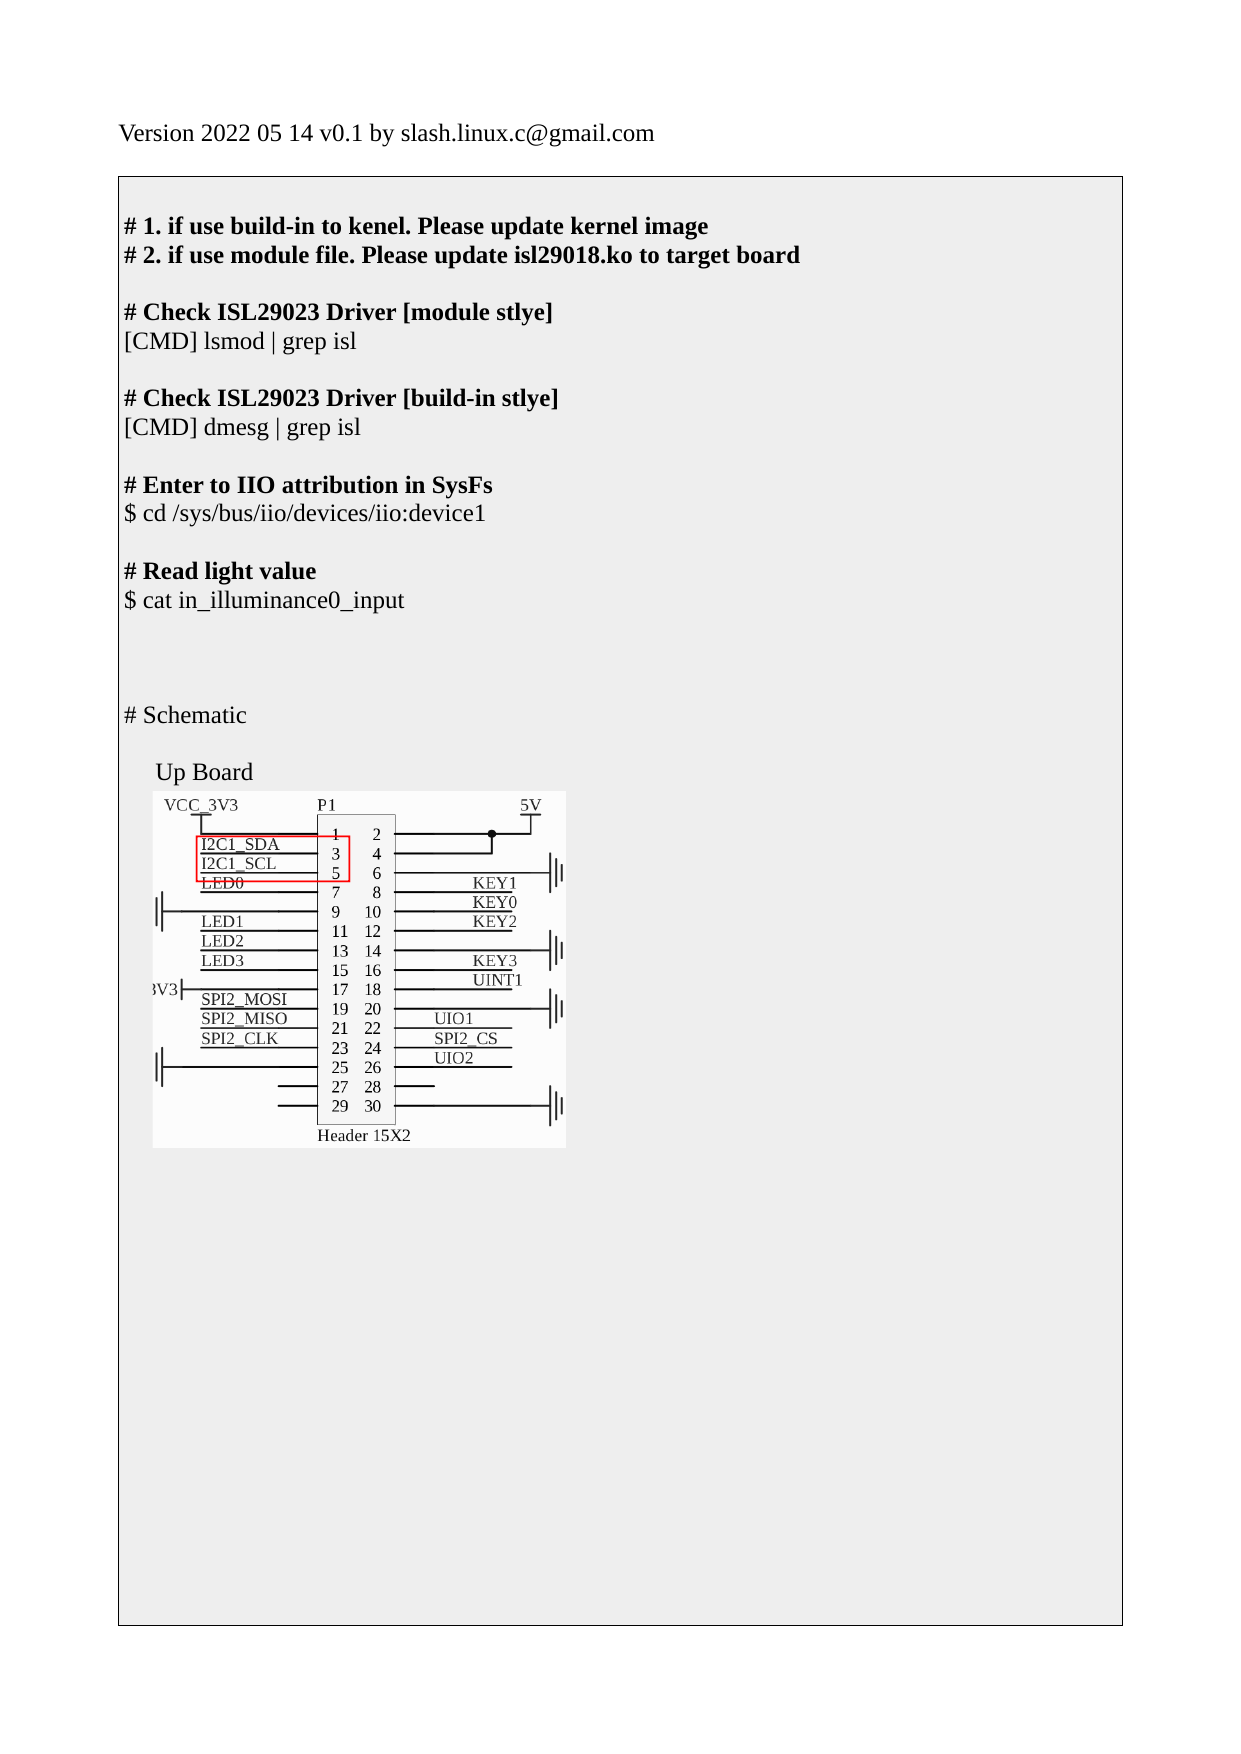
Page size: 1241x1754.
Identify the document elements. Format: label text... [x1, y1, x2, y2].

table_cell # 1. if use build-in to kenel. Please update kernel image # 2. if use module file. Please update isl29018.ko to target board # Check ISL29023 Driver [module stlye] [CMD] lsmod | grep isl # Check ISL29023 Driver [build-in stlye] [CMD] dmesg | grep isl # Enter to IIO attribution in SysFs $ cd /sys/bus/iio/devices/iio:device1 # Read light value $ cat in_illuminance0_input # Schematic Up Board [119, 177, 1122, 1625]
picture [152, 791, 566, 1148]
